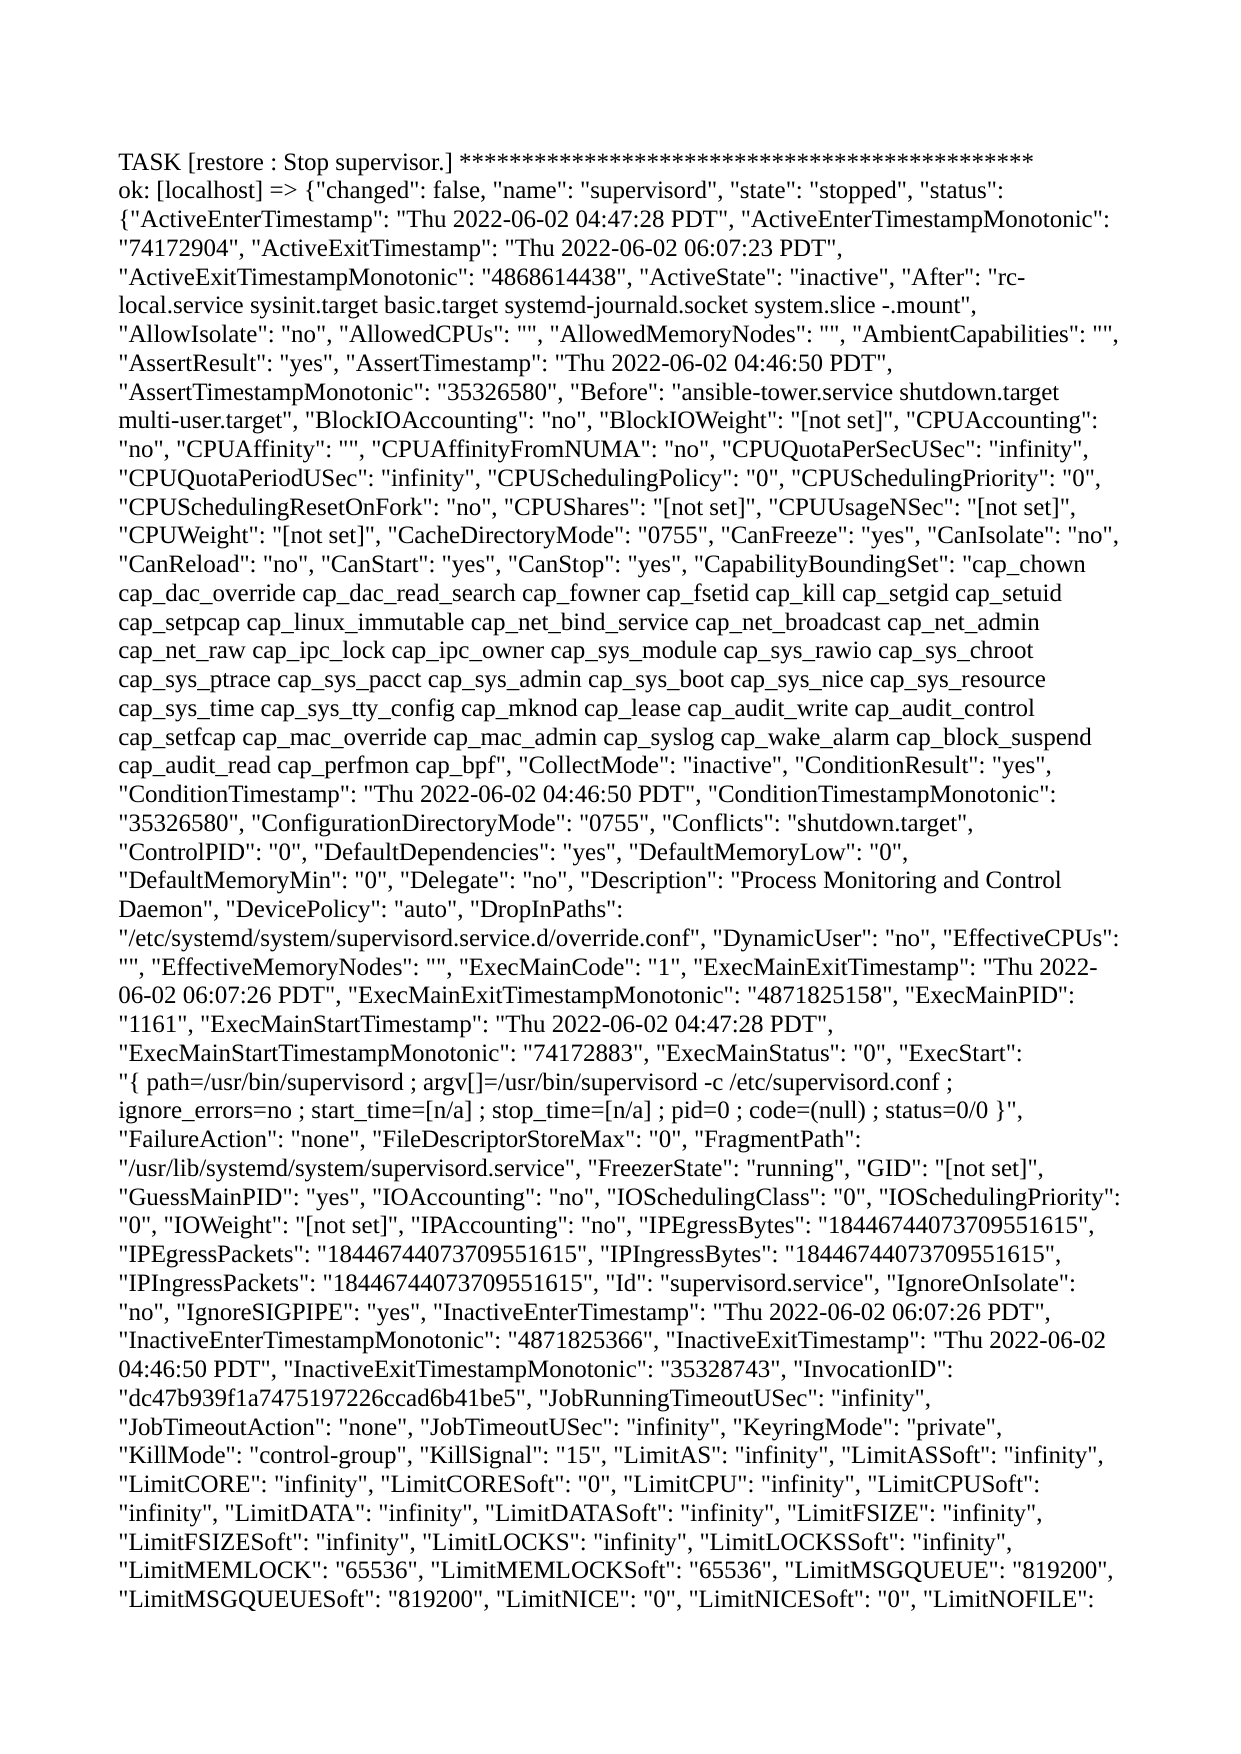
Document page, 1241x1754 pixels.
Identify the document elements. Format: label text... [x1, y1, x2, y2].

text TASK [restore : Stop supervisor.] ********************************************** [118, 147, 1122, 176]
text ok: [localhost] => {"changed": false, "name": "supervisord", "state": "stopped", "status": {"ActiveEnterTimestamp": "Thu 2022-06-02 04:47:28 PDT", "ActiveEnterTimestampMonotonic": "74172904", "ActiveExitTimestamp": "Thu 2022-06-02 06:07:23 PDT", "ActiveExitTimestampMonotonic": "4868614438", "ActiveState": "inactive", "After": "rc-local.service sysinit.target basic.target systemd-journald.socket system.slice -.mount", "AllowIsolate": "no", "AllowedCPUs": "", "AllowedMemoryNodes": "", "AmbientCapabilities": "", "AssertResult": "yes", "AssertTimestamp": "Thu 2022-06-02 04:46:50 PDT", "AssertTimestampMonotonic": "35326580", "Before": "ansible-tower.service shutdown.target multi-user.target", "BlockIOAccounting": "no", "BlockIOWeight": "[not set]", "CPUAccounting": "no", "CPUAffinity": "", "CPUAffinityFromNUMA": "no", "CPUQuotaPerSecUSec": "infinity", "CPUQuotaPeriodUSec": "infinity", "CPUSchedulingPolicy": "0", "CPUSchedulingPriority": "0", "CPUSchedulingResetOnFork": "no", "CPUShares": "[not set]", "CPUUsageNSec": "[not set]", "CPUWeight": "[not set]", "CacheDirectoryMode": "0755", "CanFreeze": "yes", "CanIsolate": "no", "CanReload": "no", "CanStart": "yes", "CanStop": "yes", "CapabilityBoundingSet": "cap_chown cap_dac_override cap_dac_read_search cap_fowner cap_fsetid cap_kill cap_setgid cap_setuid cap_setpcap cap_linux_immutable cap_net_bind_service cap_net_broadcast cap_net_admin cap_net_raw cap_ipc_lock cap_ipc_owner cap_sys_module cap_sys_rawio cap_sys_chroot cap_sys_ptrace cap_sys_pacct cap_sys_admin cap_sys_boot cap_sys_nice cap_sys_resource cap_sys_time cap_sys_tty_config cap_mknod cap_lease cap_audit_write cap_audit_control cap_setfcap cap_mac_override cap_mac_admin cap_syslog cap_wake_alarm cap_block_suspend cap_audit_read cap_perfmon cap_bpf", "CollectMode": "inactive", "ConditionResult": "yes", "ConditionTimestamp": "Thu 2022-06-02 04:46:50 PDT", "ConditionTimestampMonotonic": "35326580", "ConfigurationDirectoryMode": "0755", "Conflicts": "shutdown.target", "ControlPID": "0", "DefaultDependencies": "yes", "DefaultMemoryLow": "0", "DefaultMemoryMin": "0", "Delegate": "no", "Description": "Process Monitoring and Control Daemon", "DevicePolicy": "auto", "DropInPaths": "/etc/systemd/system/supervisord.service.d/override.conf", "DynamicUser": "no", "EffectiveCPUs": "", "EffectiveMemoryNodes": "", "ExecMainCode": "1", "ExecMainExitTimestamp": "Thu 2022-06-02 06:07:26 PDT", "ExecMainExitTimestampMonotonic": "4871825158", "ExecMainPID": "1161", "ExecMainStartTimestamp": "Thu 2022-06-02 04:47:28 PDT", "ExecMainStartTimestampMonotonic": "74172883", "ExecMainStatus": "0", "ExecStart": "{ path=/usr/bin/supervisord ; argv[]=/usr/bin/supervisord -c /etc/supervisord.conf ; ignore_errors=no ; start_time=[n/a] ; stop_time=[n/a] ; pid=0 ; code=(null) ; status=0/0 }", "FailureAction": "none", "FileDescriptorStoreMax": "0", "FragmentPath": "/usr/lib/systemd/system/supervisord.service", "FreezerState": "running", "GID": "[not set]", "GuessMainPID": "yes", "IOAccounting": "no", "IOSchedulingClass": "0", "IOSchedulingPriority": "0", "IOWeight": "[not set]", "IPAccounting": "no", "IPEgressBytes": "18446744073709551615", "IPEgressPackets": "18446744073709551615", "IPIngressBytes": "18446744073709551615", "IPIngressPackets": "18446744073709551615", "Id": "supervisord.service", "IgnoreOnIsolate": "no", "IgnoreSIGPIPE": "yes", "InactiveEnterTimestamp": "Thu 2022-06-02 06:07:26 PDT", "InactiveEnterTimestampMonotonic": "4871825366", "InactiveExitTimestamp": "Thu 2022-06-02 04:46:50 PDT", "InactiveExitTimestampMonotonic": "35328743", "InvocationID": "dc47b939f1a7475197226ccad6b41be5", "JobRunningTimeoutUSec": "infinity", "JobTimeoutAction": "none", "JobTimeoutUSec": "infinity", "KeyringMode": "private", "KillMode": "control-group", "KillSignal": "15", "LimitAS": "infinity", "LimitASSoft": "infinity", "LimitCORE": "infinity", "LimitCORESoft": "0", "LimitCPU": "infinity", "LimitCPUSoft": "infinity", "LimitDATA": "infinity", "LimitDATASoft": "infinity", "LimitFSIZE": "infinity", "LimitFSIZESoft": "infinity", "LimitLOCKS": "infinity", "LimitLOCKSSoft": "infinity", "LimitMEMLOCK": "65536", "LimitMEMLOCKSoft": "65536", "LimitMSGQUEUE": "819200", "LimitMSGQUEUESoft": "819200", "LimitNICE": "0", "LimitNICESoft": "0", "LimitNOFILE": [118, 176, 1122, 1613]
